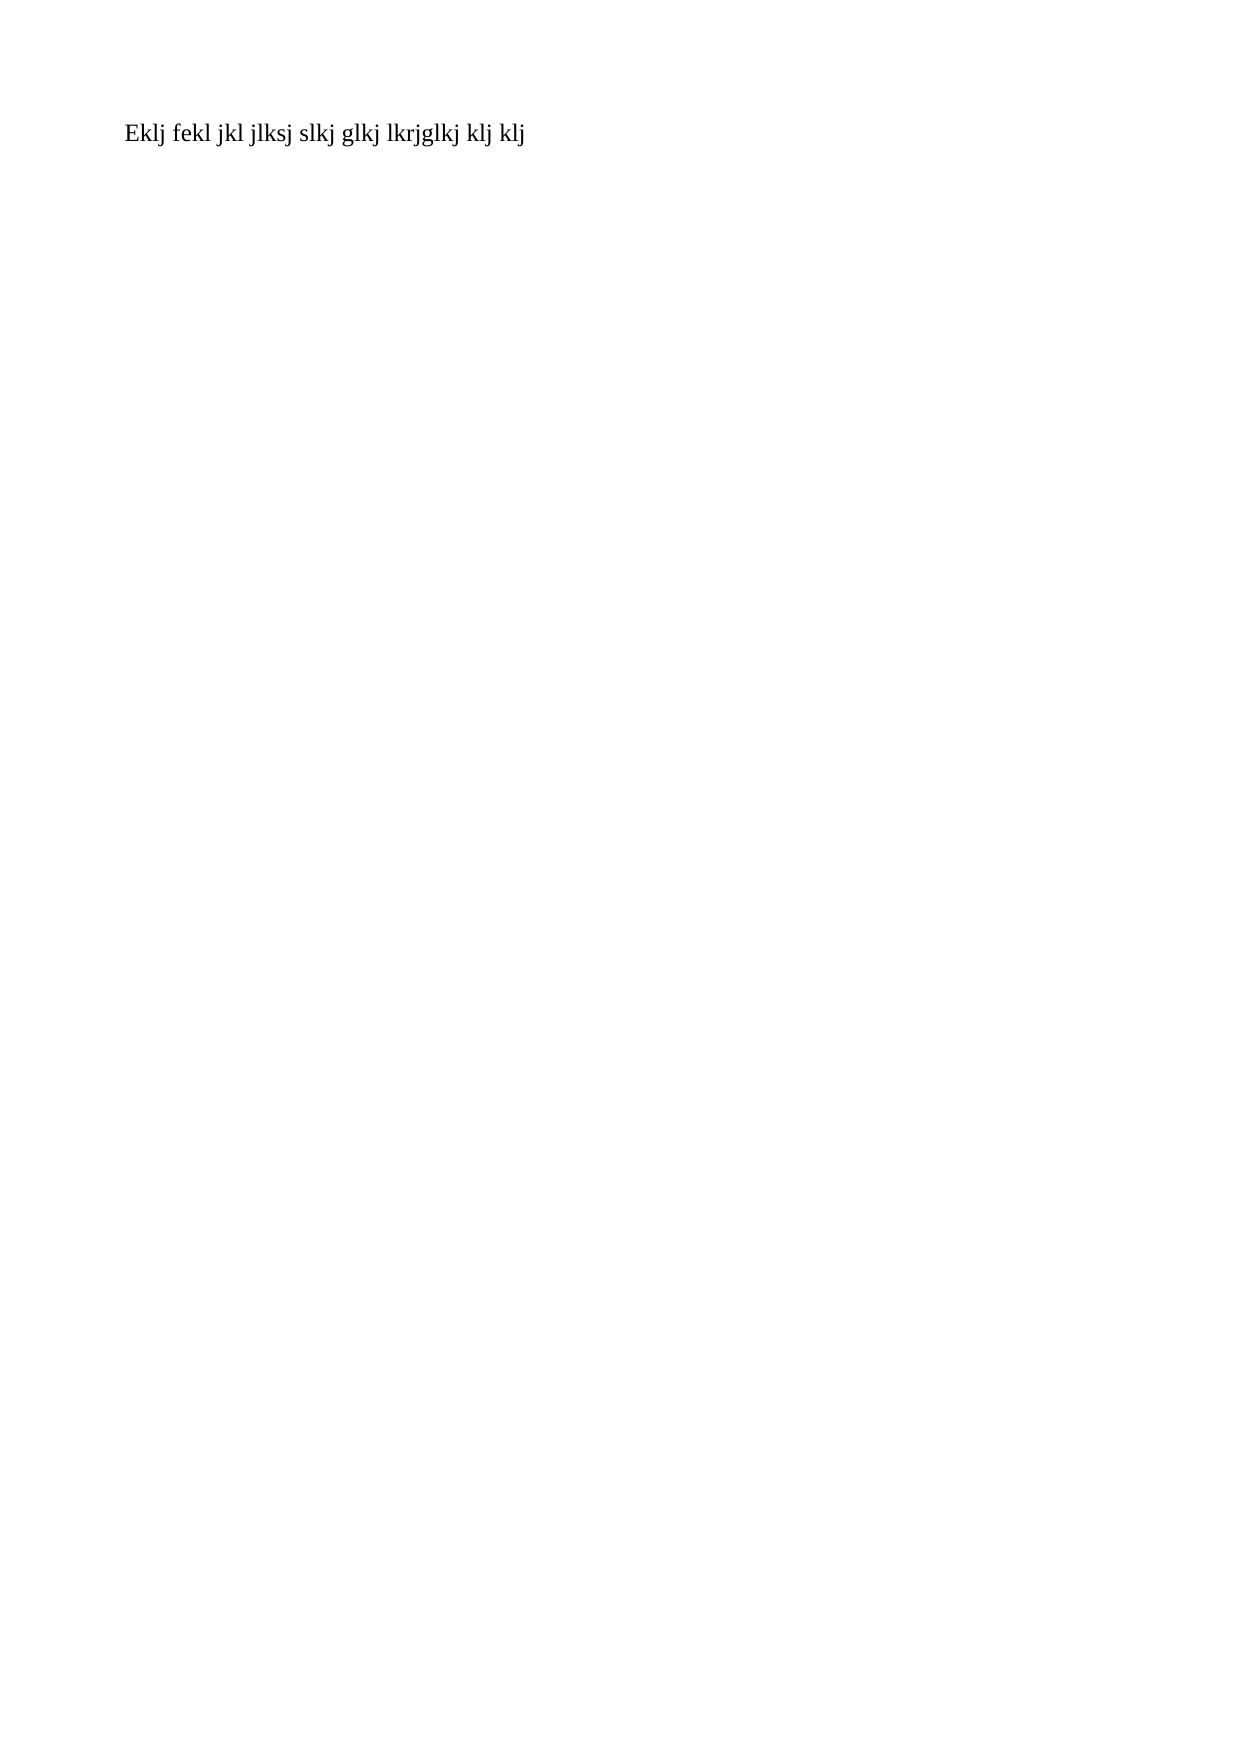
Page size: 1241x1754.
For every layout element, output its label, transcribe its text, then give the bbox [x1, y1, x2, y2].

text Eklj fekl jkl jlksj slkj glkj lkrjglkj klj klj [118, 118, 1122, 147]
